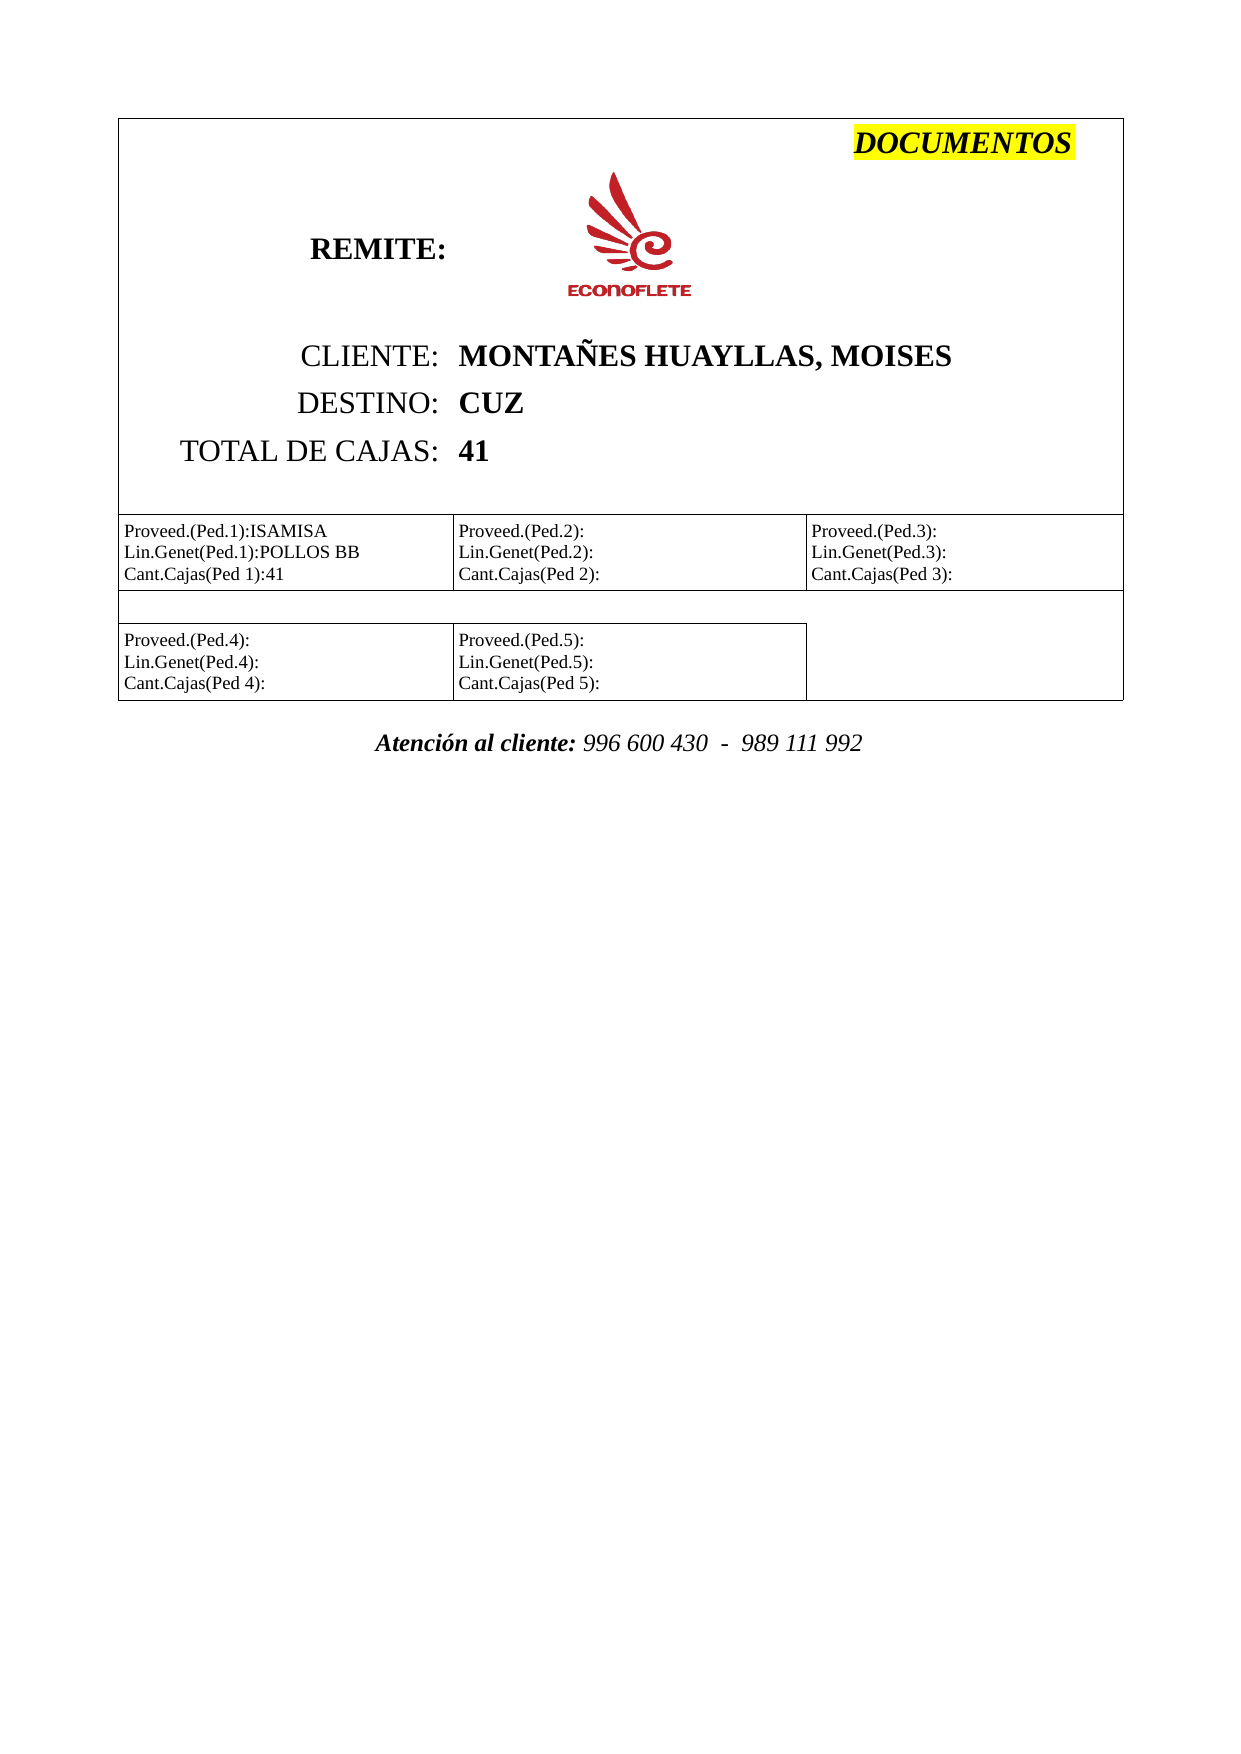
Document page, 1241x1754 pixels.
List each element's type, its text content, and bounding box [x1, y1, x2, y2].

table_cell CLIENTE: [119, 332, 453, 379]
table_cell [453, 166, 806, 332]
table_cell 41 [453, 426, 1123, 474]
table_cell [119, 474, 453, 514]
table_cell [806, 474, 1123, 514]
table_cell [806, 591, 1123, 623]
table_cell [453, 474, 806, 514]
table_cell TOTAL DE CAJAS: [119, 426, 453, 474]
table_cell [807, 623, 1123, 699]
table_cell Proveed.(Ped.3): Lin.Genet(Ped.3): Cant.Cajas(Ped 3): [807, 515, 1123, 590]
table_cell Proveed.(Ped.2): Lin.Genet(Ped.2): Cant.Cajas(Ped 2): [454, 515, 806, 590]
text Atención al cliente: 996 600 430 - 989 111 992 [118, 728, 1122, 757]
picture [552, 171, 707, 297]
table_cell [806, 166, 1123, 332]
table_cell Proveed.(Ped.4): Lin.Genet(Ped.4): Cant.Cajas(Ped 4): [119, 624, 453, 699]
table_cell [119, 591, 453, 623]
table_cell REMITE: [119, 166, 453, 332]
table_cell MONTAÑES HUAYLLAS, MOISES [453, 332, 1123, 379]
table_header DOCUMENTOS [806, 119, 1123, 166]
table_cell Proveed.(Ped.5): Lin.Genet(Ped.5): Cant.Cajas(Ped 5): [454, 624, 806, 699]
table_header [119, 119, 453, 166]
table_header [453, 119, 806, 166]
table_cell DESTINO: [119, 379, 453, 426]
table_cell [806, 379, 1123, 426]
table_cell [453, 591, 806, 623]
table_cell Proveed.(Ped.1):ISAMISA Lin.Genet(Ped.1):POLLOS BB Cant.Cajas(Ped 1):41 [119, 515, 453, 590]
table_cell CUZ [453, 379, 806, 426]
